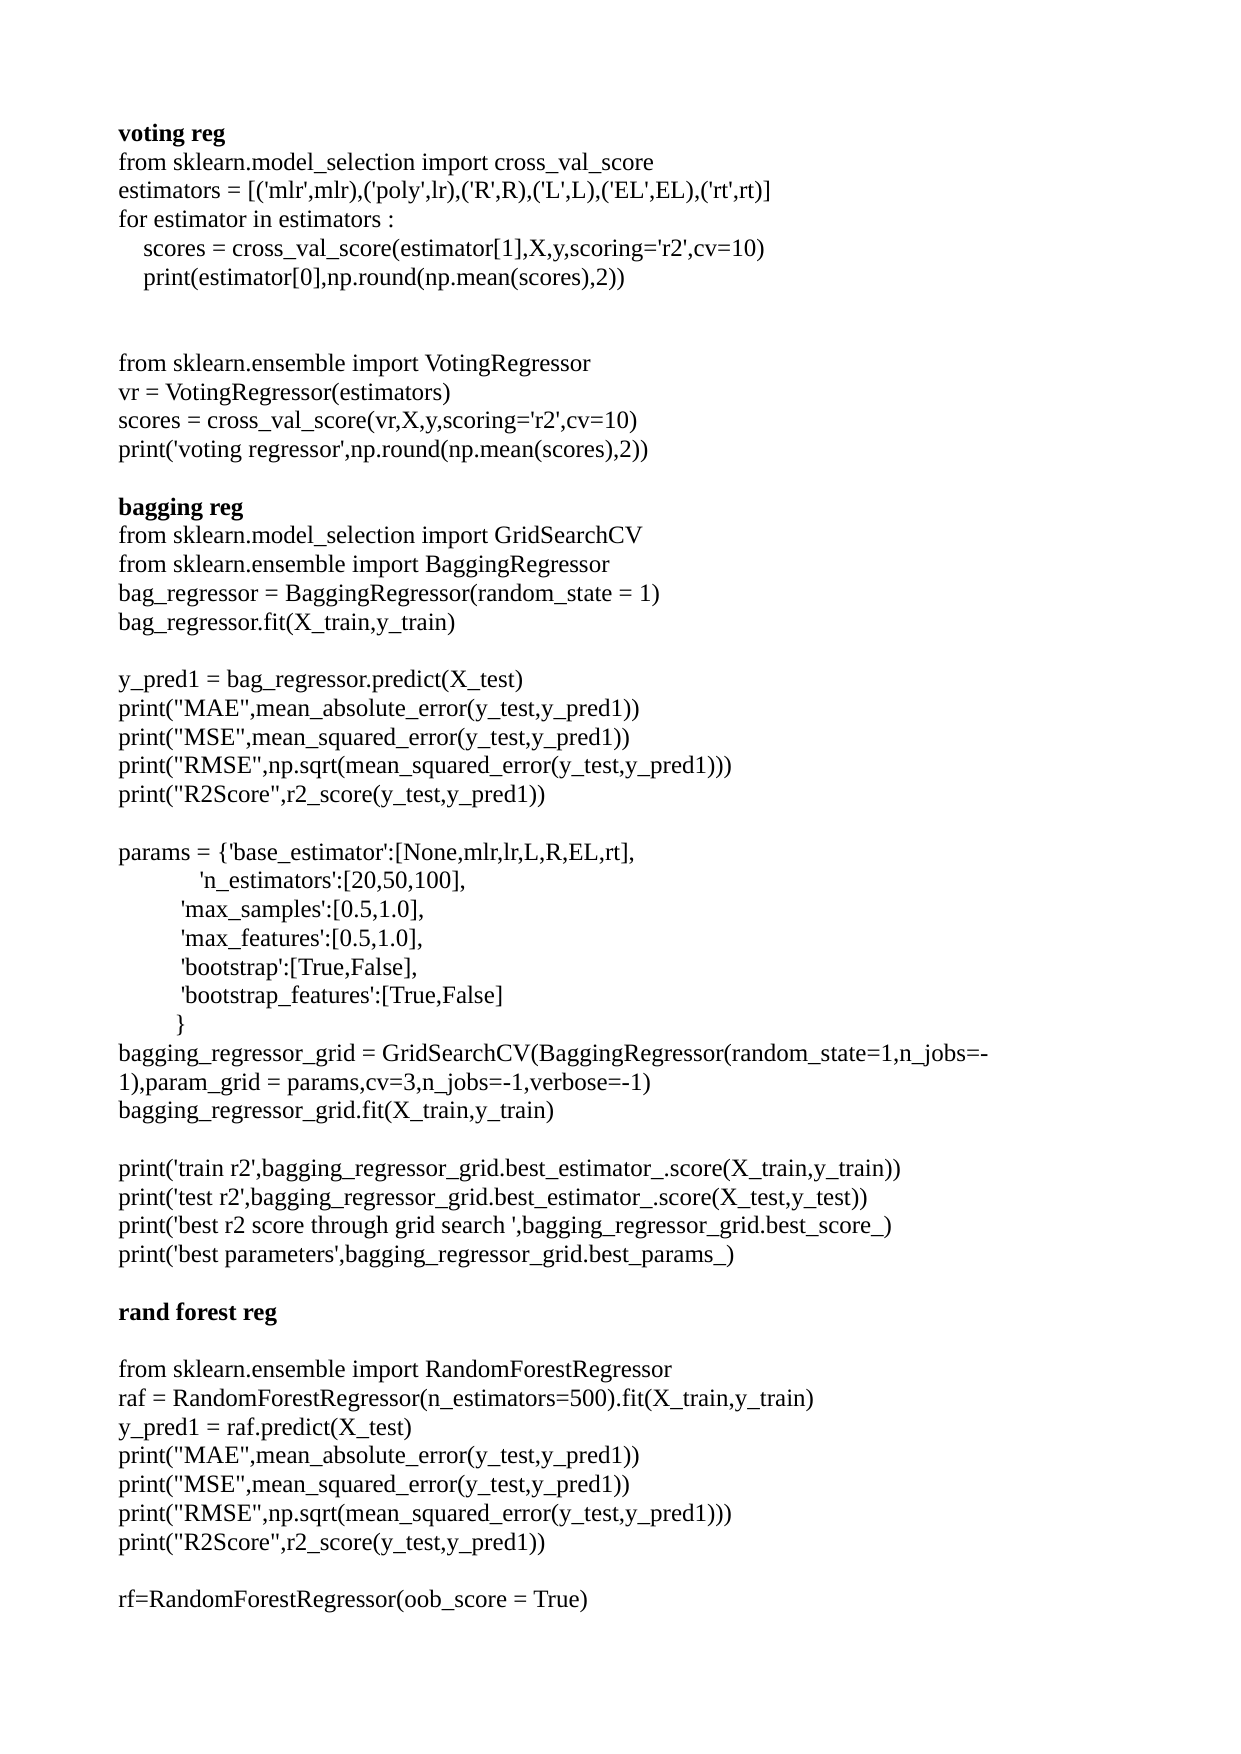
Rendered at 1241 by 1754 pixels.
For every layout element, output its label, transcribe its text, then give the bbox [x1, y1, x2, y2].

text 'n_estimators':[20,50,100], [118, 866, 1122, 894]
text print(estimator[0],np.round(np.mean(scores),2)) [118, 262, 1122, 291]
text y_pred1 = bag_regressor.predict(X_test) [118, 664, 1122, 693]
text from sklearn.ensemble import RandomForestRegressor [118, 1354, 1122, 1383]
text print("RMSE",np.sqrt(mean_squared_error(y_test,y_pred1))) [118, 1498, 1122, 1527]
text rf=RandomForestRegressor(oob_score = True) [118, 1584, 1122, 1613]
text print("RMSE",np.sqrt(mean_squared_error(y_test,y_pred1))) [118, 751, 1122, 779]
text from sklearn.model_selection import cross_val_score [118, 147, 1122, 176]
text print("MAE",mean_absolute_error(y_test,y_pred1)) [118, 693, 1122, 722]
text vr = VotingRegressor(estimators) [118, 377, 1122, 406]
text params = {'base_estimator':[None,mlr,lr,L,R,EL,rt], [118, 837, 1122, 866]
text } [118, 1009, 1122, 1038]
text print("MSE",mean_squared_error(y_test,y_pred1)) [118, 722, 1122, 751]
text print("R2Score",r2_score(y_test,y_pred1)) [118, 779, 1122, 808]
text print("MSE",mean_squared_error(y_test,y_pred1)) [118, 1469, 1122, 1498]
text print("MAE",mean_absolute_error(y_test,y_pred1)) [118, 1441, 1122, 1469]
text print("R2Score",r2_score(y_test,y_pred1)) [118, 1527, 1122, 1556]
text 'bootstrap':[True,False], [118, 952, 1122, 981]
text print('best r2 score through grid search ',bagging_regressor_grid.best_score_) [118, 1211, 1122, 1239]
text y_pred1 = raf.predict(X_test) [118, 1412, 1122, 1441]
text scores = cross_val_score(vr,X,y,scoring='r2',cv=10) [118, 406, 1122, 434]
text bagging reg [118, 492, 1122, 521]
text rand forest reg [118, 1297, 1122, 1326]
text scores = cross_val_score(estimator[1],X,y,scoring='r2',cv=10) [118, 233, 1122, 262]
text bag_regressor = BaggingRegressor(random_state = 1) [118, 578, 1122, 607]
text bagging_regressor_grid = GridSearchCV(BaggingRegressor(random_state=1,n_jobs=-1),param_grid = params,cv=3,n_jobs=-1,verbose=-1) [118, 1038, 1122, 1096]
text raf = RandomForestRegressor(n_estimators=500).fit(X_train,y_train) [118, 1383, 1122, 1412]
text 'bootstrap_features':[True,False] [118, 981, 1122, 1009]
text 'max_samples':[0.5,1.0], [118, 894, 1122, 923]
text from sklearn.model_selection import GridSearchCV [118, 521, 1122, 549]
text 'max_features':[0.5,1.0], [118, 923, 1122, 952]
text from sklearn.ensemble import VotingRegressor [118, 348, 1122, 377]
text print('train r2',bagging_regressor_grid.best_estimator_.score(X_train,y_train)) [118, 1153, 1122, 1182]
text bagging_regressor_grid.fit(X_train,y_train) [118, 1096, 1122, 1124]
text print('best parameters',bagging_regressor_grid.best_params_) [118, 1239, 1122, 1268]
text print('test r2',bagging_regressor_grid.best_estimator_.score(X_test,y_test)) [118, 1182, 1122, 1211]
text from sklearn.ensemble import BaggingRegressor [118, 549, 1122, 578]
text bag_regressor.fit(X_train,y_train) [118, 607, 1122, 636]
text for estimator in estimators : [118, 204, 1122, 233]
text estimators = [('mlr',mlr),('poly',lr),('R',R),('L',L),('EL',EL),('rt',rt)] [118, 176, 1122, 204]
text print('voting regressor',np.round(np.mean(scores),2)) [118, 434, 1122, 463]
text voting reg [118, 118, 1122, 147]
